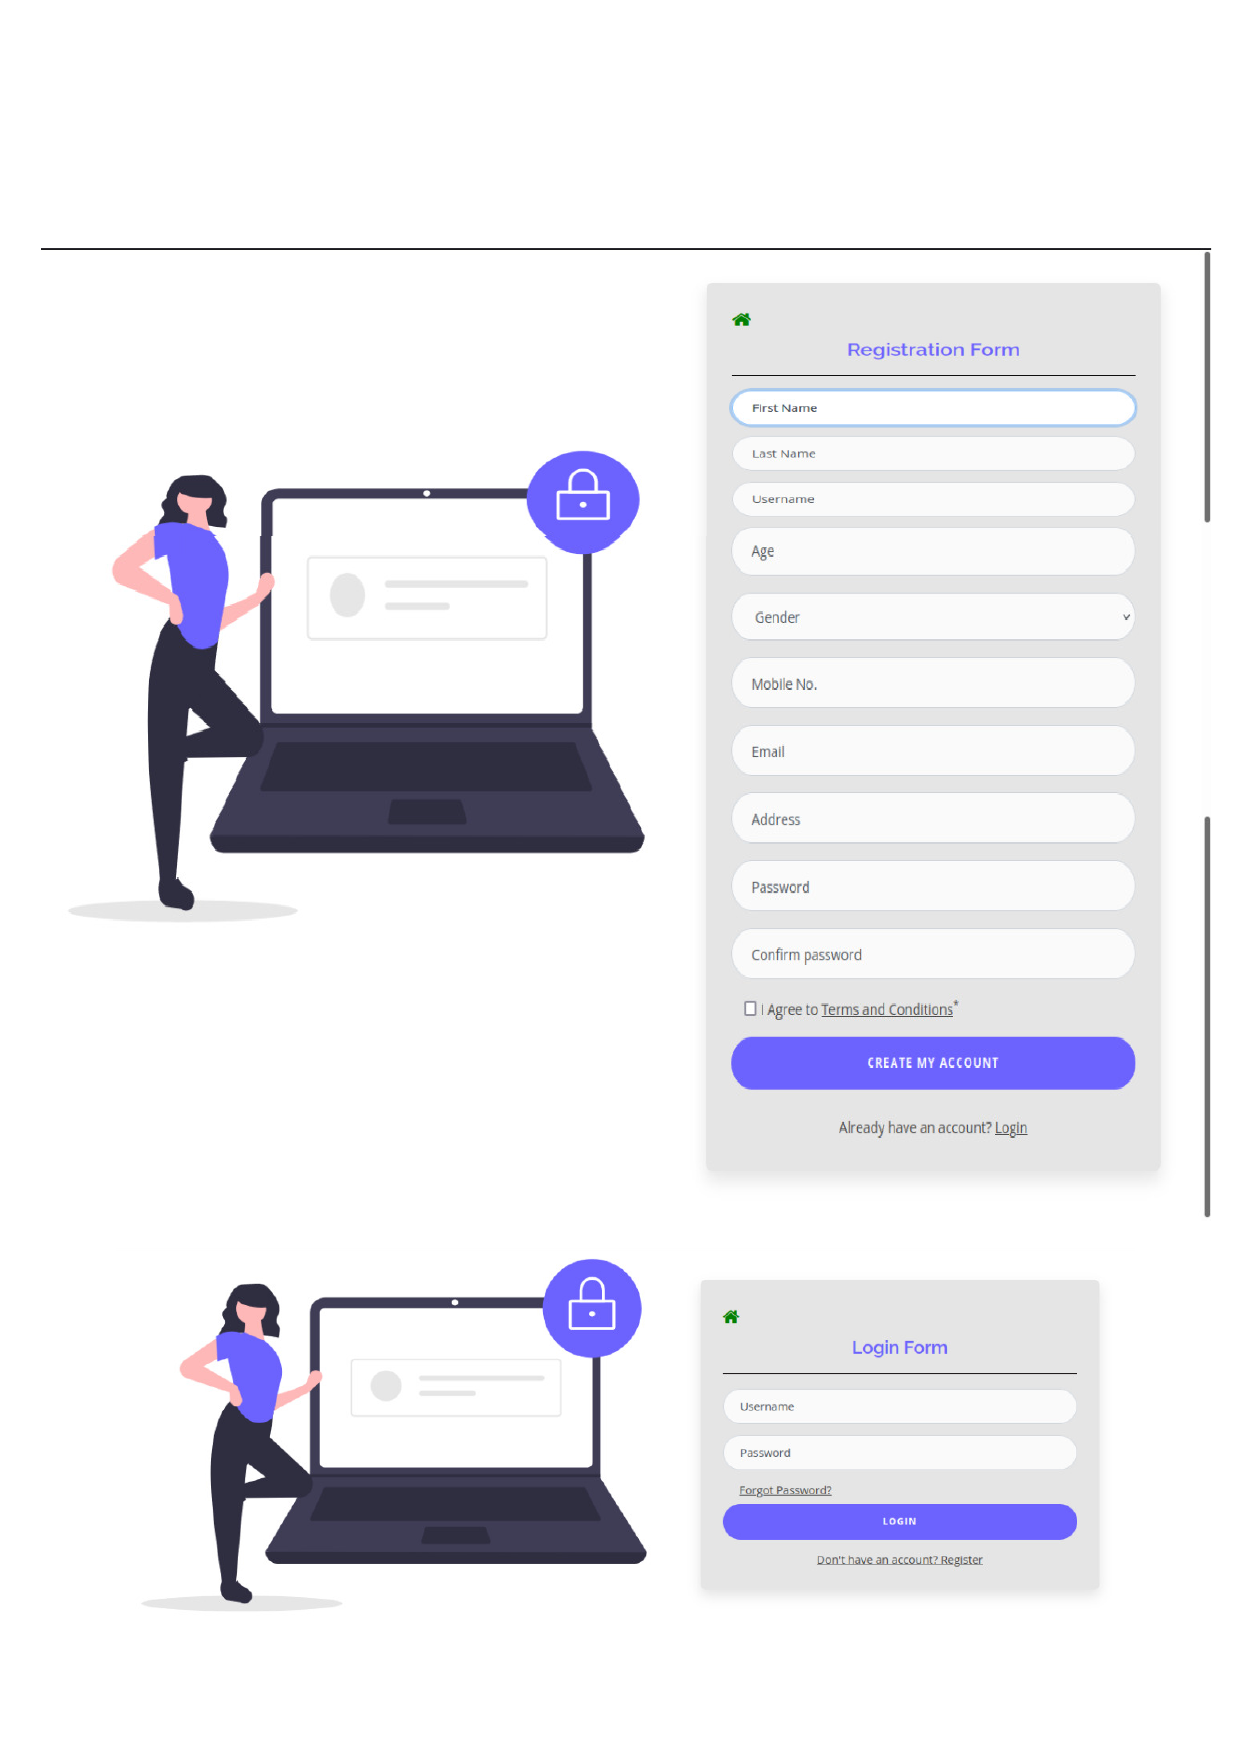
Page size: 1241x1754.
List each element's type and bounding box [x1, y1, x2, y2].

picture [116, 1246, 1135, 1714]
picture [39, 248, 1212, 1221]
